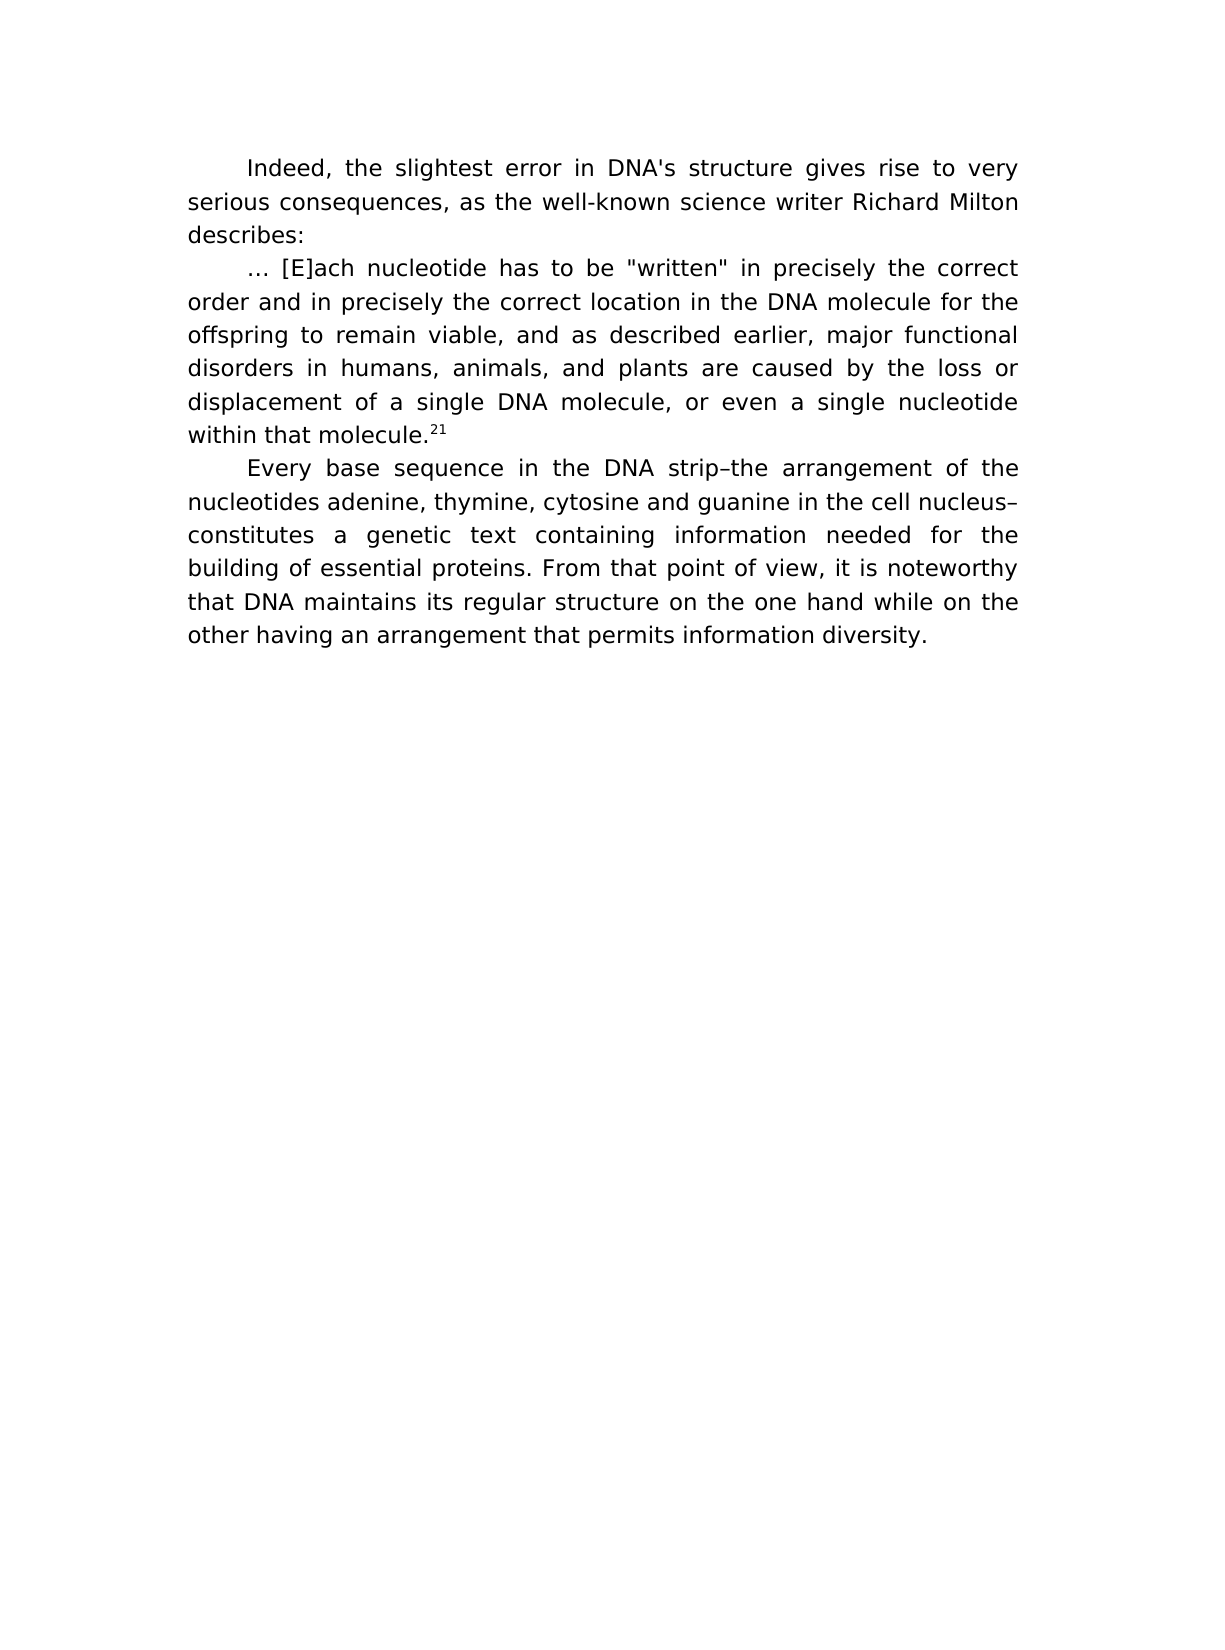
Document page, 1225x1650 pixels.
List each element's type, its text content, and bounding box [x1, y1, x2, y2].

text Indeed, the slightest error in DNA's structure gives rise to very serious consequences, as the well-known science writer Richard Milton describes: [187, 150, 1020, 250]
text Every base sequence in the DNA strip–the arrangement of the nucleotides adenine, thymine, cytosine and guanine in the cell nucleus–constitutes a genetic text containing information needed for the building of essential proteins. From that point of view, it is noteworthy that DNA maintains its regular structure on the one hand while on the other having an arrangement that permits information diversity. [187, 450, 1020, 650]
text … [E]ach nucleotide has to be "written" in precisely the correct order and in precisely the correct location in the DNA molecule for the offspring to remain viable, and as described earlier, major functional disorders in humans, animals, and plants are caused by the loss or displacement of a single DNA molecule, or even a single nucleotide within that molecule.21 [187, 250, 1020, 450]
